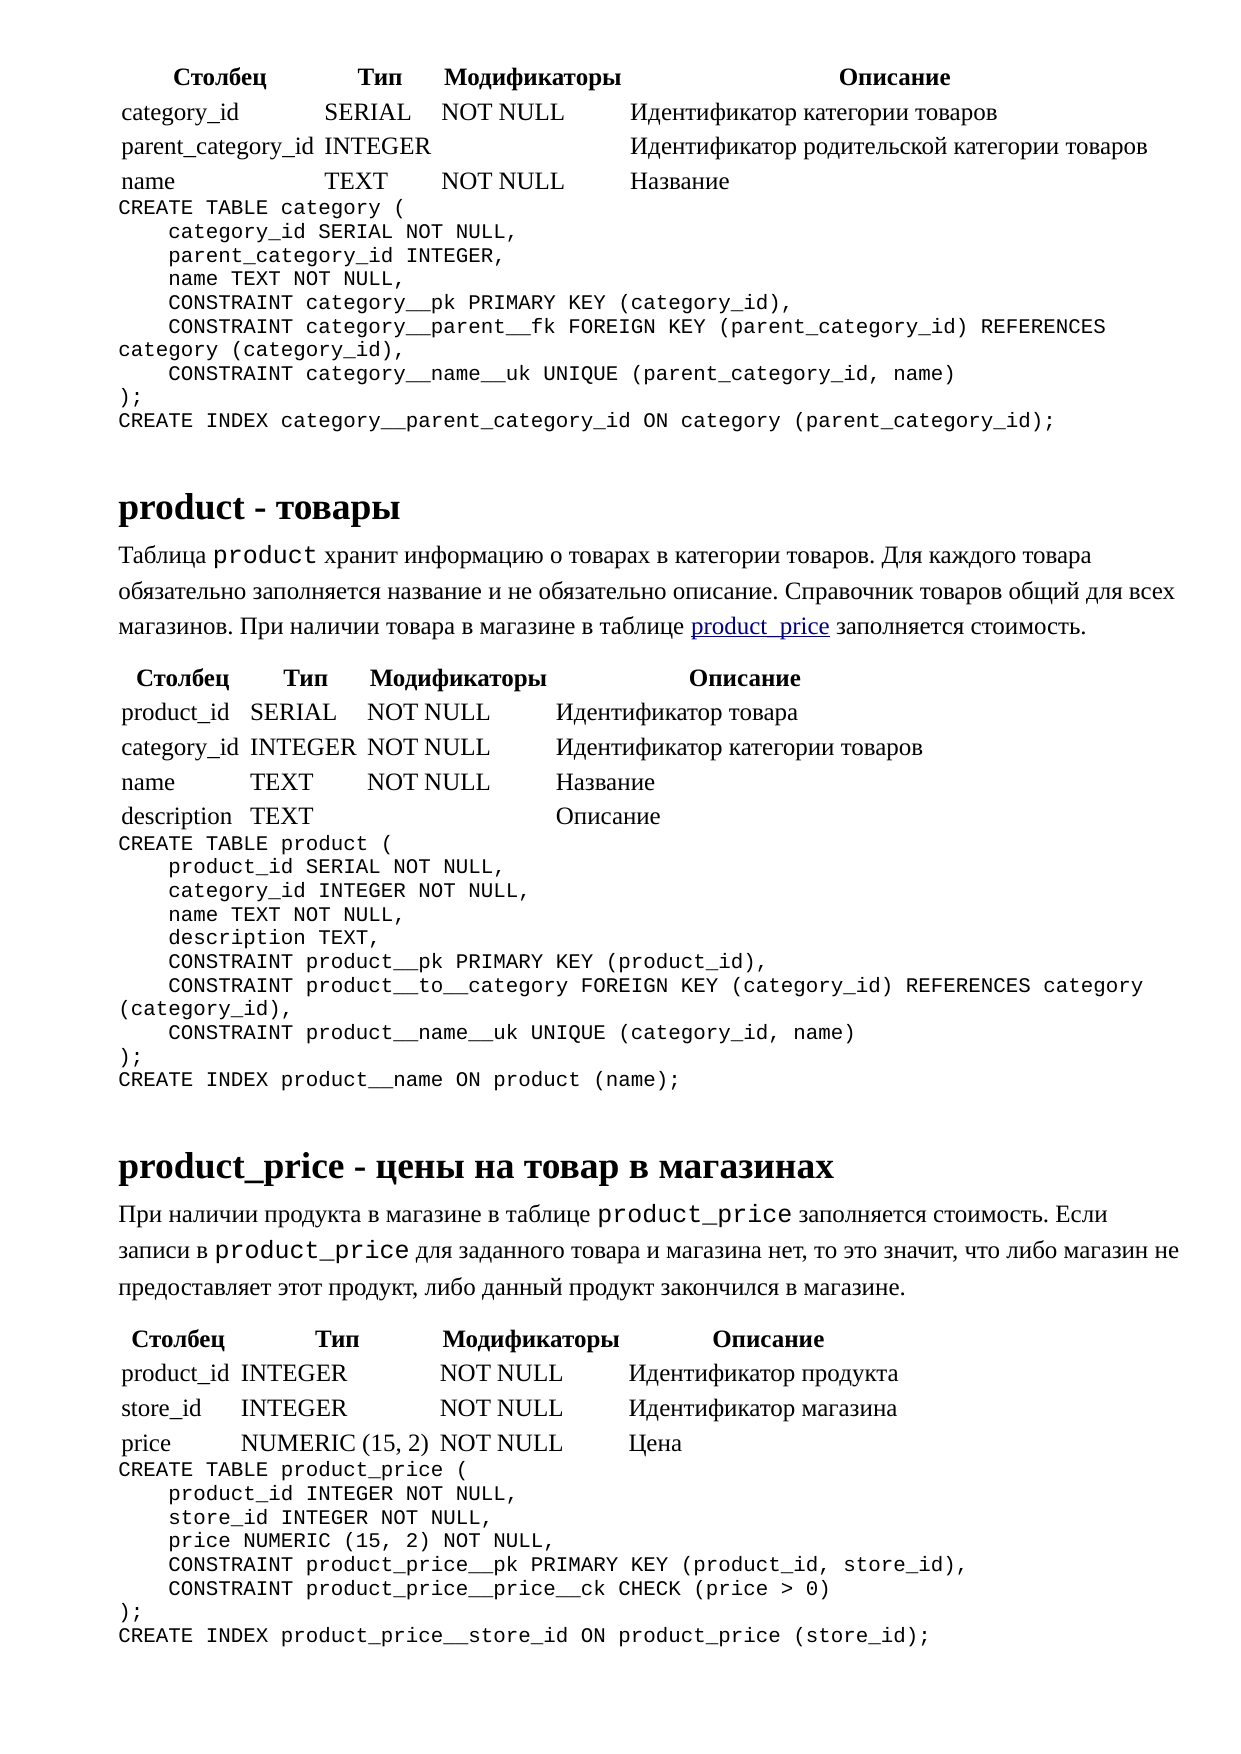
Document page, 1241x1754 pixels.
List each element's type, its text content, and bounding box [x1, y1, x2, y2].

text CONSTRAINT product_price__price__ck CHECK (price > 0) [118, 1578, 1181, 1601]
table_cell product_id [118, 695, 247, 729]
subtitle product - товары [118, 484, 1181, 527]
table_header Модификаторы [438, 59, 627, 94]
table_cell description [118, 798, 247, 833]
table_header Столбец [118, 660, 247, 694]
text product_id INTEGER NOT NULL, [118, 1483, 1181, 1507]
table_cell INTEGER [321, 128, 438, 163]
text CREATE INDEX product__name ON product (name); [118, 1069, 1181, 1093]
table_cell price [118, 1425, 238, 1459]
text ); [118, 1601, 1181, 1625]
table_cell NOT NULL [364, 764, 553, 798]
text product_id SERIAL NOT NULL, [118, 856, 1181, 880]
table_cell NOT NULL [437, 1425, 625, 1459]
table_header Тип [247, 660, 364, 694]
text name TEXT NOT NULL, [118, 268, 1181, 292]
table_cell name [118, 764, 247, 798]
text store_id INTEGER NOT NULL, [118, 1507, 1181, 1530]
table_cell NUMERIC (15, 2) [238, 1425, 437, 1459]
table_header Столбец [118, 59, 321, 94]
table_cell [364, 798, 553, 833]
table_cell NOT NULL [438, 163, 627, 197]
text Таблица product хранит информацию о товарах в категории товаров. Для каждого товара обязательно заполняется название и не обязательно описание. Справочник товаров общий для всех магазинов. При наличии товара в магазине в таблице product_price заполняется стоимость. [118, 540, 1181, 639]
table_cell [438, 128, 627, 163]
table_cell SERIAL [247, 695, 364, 729]
table_cell TEXT [247, 764, 364, 798]
table_cell Цена [625, 1425, 911, 1459]
table_header Описание [553, 660, 937, 694]
table_header Описание [625, 1321, 911, 1356]
text CREATE TABLE product_price ( [118, 1459, 1181, 1483]
text category_id SERIAL NOT NULL, [118, 221, 1181, 245]
text price NUMERIC (15, 2) NOT NULL, [118, 1530, 1181, 1554]
text CREATE INDEX product_price__store_id ON product_price (store_id); [118, 1625, 1181, 1648]
table_header Тип [238, 1321, 437, 1356]
table_cell Идентификатор категории товаров [553, 729, 937, 764]
table_cell NOT NULL [437, 1356, 625, 1390]
table_header Описание [627, 59, 1162, 94]
table_cell Описание [553, 798, 937, 833]
text CONSTRAINT category__pk PRIMARY KEY (category_id), [118, 292, 1181, 316]
text CONSTRAINT product__pk PRIMARY KEY (product_id), [118, 951, 1181, 975]
table_cell NOT NULL [438, 94, 627, 128]
text CONSTRAINT product__to__category FOREIGN KEY (category_id) REFERENCES category (category_id), [118, 975, 1181, 1022]
text name TEXT NOT NULL, [118, 904, 1181, 927]
table_cell INTEGER [247, 729, 364, 764]
text CREATE TABLE category ( [118, 197, 1181, 221]
text category_id INTEGER NOT NULL, [118, 880, 1181, 904]
text parent_category_id INTEGER, [118, 245, 1181, 268]
text CREATE TABLE product ( [118, 833, 1181, 856]
table_cell SERIAL [321, 94, 438, 128]
table_cell Идентификатор продукта [625, 1356, 911, 1390]
text CREATE INDEX category__parent_category_id ON category (parent_category_id); [118, 410, 1181, 434]
table_cell Идентификатор категории товаров [627, 94, 1162, 128]
subtitle product_price - цены на товар в магазинах [118, 1143, 1181, 1186]
table_cell Идентификатор родительской категории товаров [627, 128, 1162, 163]
text CONSTRAINT category__name__uk UNIQUE (parent_category_id, name) [118, 363, 1181, 387]
table_cell Идентификатор товара [553, 695, 937, 729]
table_header Модификаторы [437, 1321, 625, 1356]
table_cell name [118, 163, 321, 197]
table_cell category_id [118, 94, 321, 128]
table_cell TEXT [247, 798, 364, 833]
text ); [118, 1046, 1181, 1069]
table_cell product_id [118, 1356, 238, 1390]
table_cell INTEGER [238, 1356, 437, 1390]
text CONSTRAINT category__parent__fk FOREIGN KEY (parent_category_id) REFERENCES category (category_id), [118, 316, 1181, 363]
table_cell NOT NULL [364, 695, 553, 729]
text ); [118, 387, 1181, 410]
table_cell TEXT [321, 163, 438, 197]
text CONSTRAINT product_price__pk PRIMARY KEY (product_id, store_id), [118, 1554, 1181, 1578]
table_cell Идентификатор магазина [625, 1390, 911, 1425]
table_cell store_id [118, 1390, 238, 1425]
text При наличии продукта в магазине в таблице product_price заполняется стоимость. Если записи в product_price для заданного товара и магазина нет, то это значит, что либо магазин не предоставляет этот продукт, либо данный продукт закончился в магазине. [118, 1199, 1181, 1301]
table_cell Название [627, 163, 1162, 197]
table_cell Название [553, 764, 937, 798]
table_cell NOT NULL [437, 1390, 625, 1425]
table_header Модификаторы [364, 660, 553, 694]
table_cell INTEGER [238, 1390, 437, 1425]
table_cell category_id [118, 729, 247, 764]
text CONSTRAINT product__name__uk UNIQUE (category_id, name) [118, 1022, 1181, 1046]
table_header Тип [321, 59, 438, 94]
text description TEXT, [118, 927, 1181, 951]
table_cell NOT NULL [364, 729, 553, 764]
table_cell parent_category_id [118, 128, 321, 163]
table_header Столбец [118, 1321, 238, 1356]
